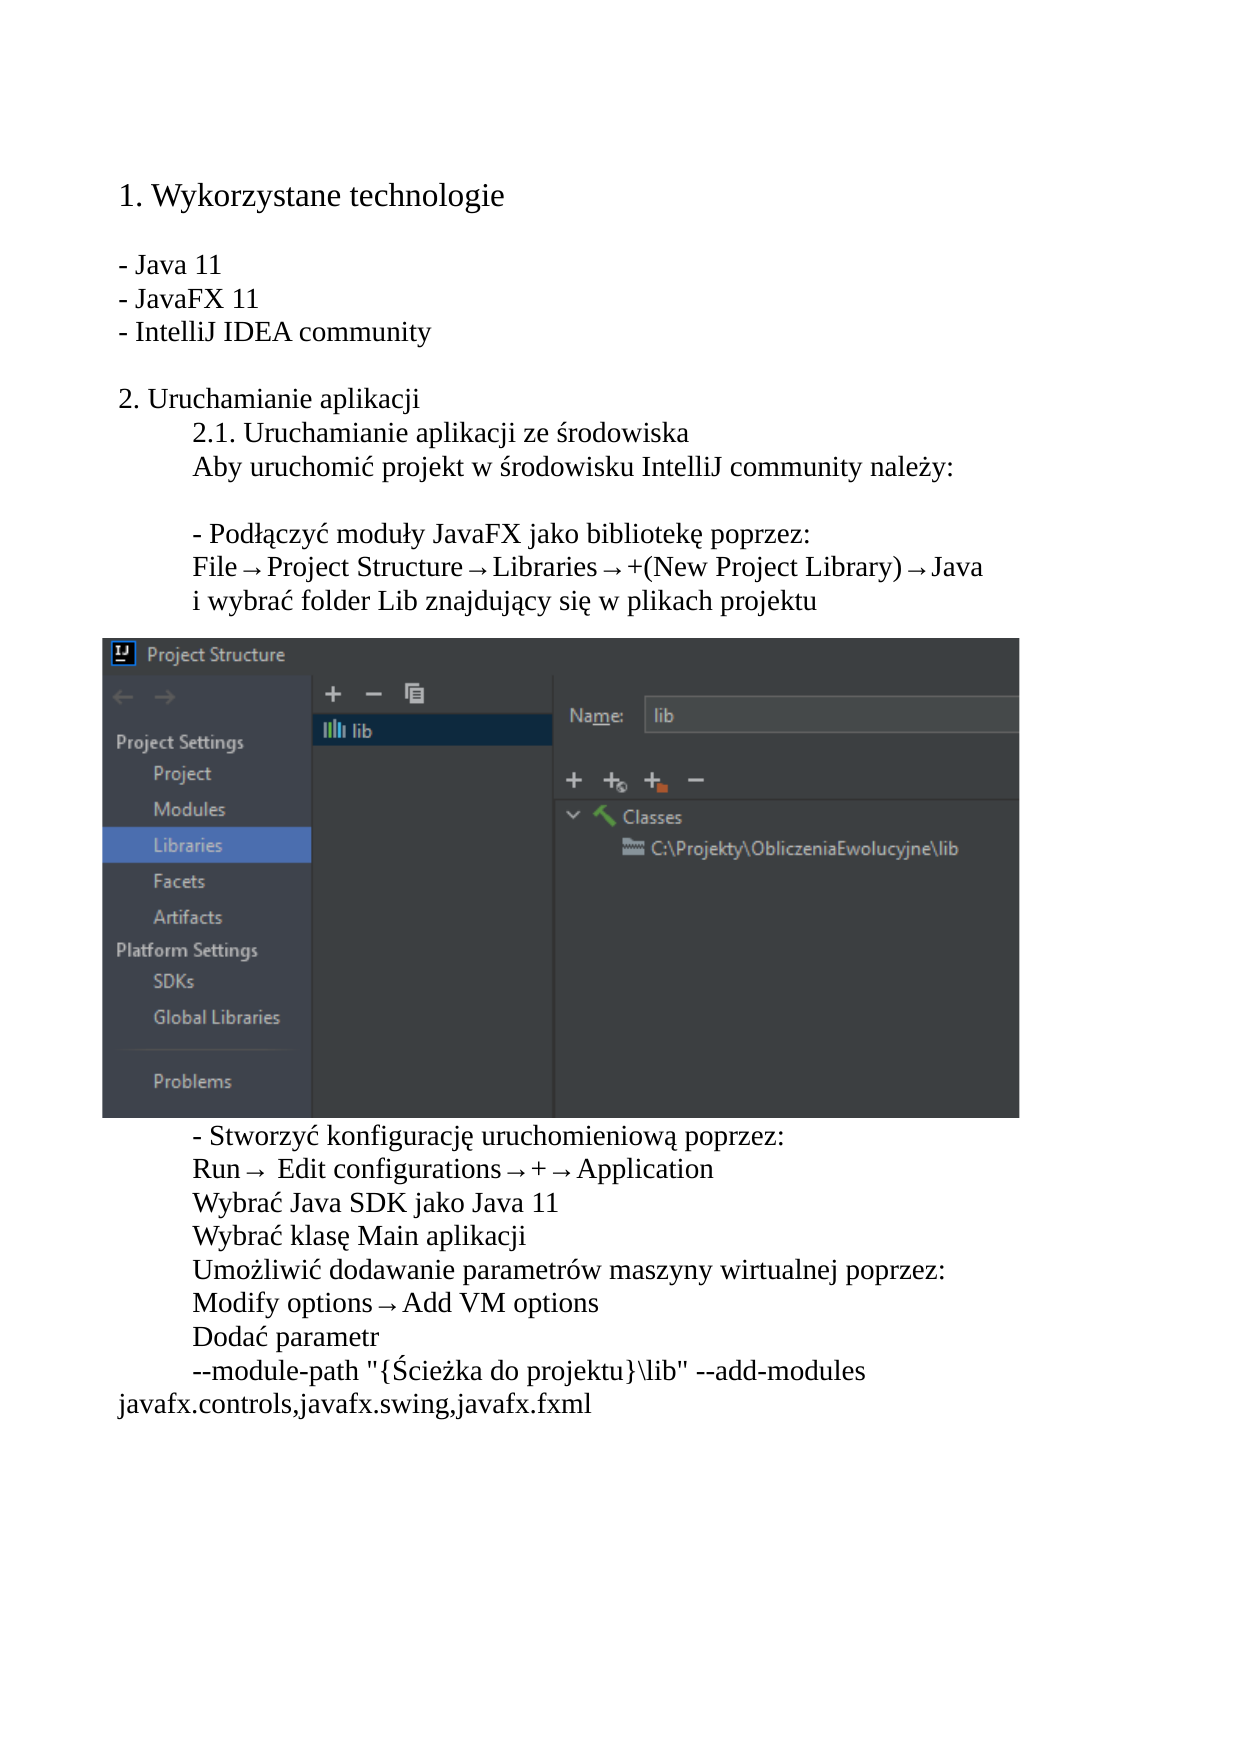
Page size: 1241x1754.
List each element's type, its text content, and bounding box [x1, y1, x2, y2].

text i wybrać folder Lib znajdujący się w plikach projektu [118, 583, 1122, 616]
picture [102, 638, 1020, 1118]
text - Podłączyć moduły JavaFX jako bibliotekę poprzez: [118, 516, 1122, 549]
text - Java 11 [118, 247, 1122, 281]
text Wybrać klasę Main aplikacji [118, 1218, 1122, 1252]
text 2.1. Uruchamianie aplikacji ze środowiska [118, 415, 1122, 449]
text --module-path "{Ścieżka do projektu}\lib" --add-modules javafx.controls,javafx.swing,javafx.fxml [118, 1353, 1122, 1420]
text Wybrać Java SDK jako Java 11 [118, 1185, 1122, 1218]
text 1. Wykorzystane technologie [118, 176, 1122, 214]
text - IntelliJ IDEA community [118, 314, 1122, 348]
text - Stworzyć konfigurację uruchomieniową poprzez: [118, 1077, 1122, 1151]
text File→Project Structure→Libraries→+(New Project Library)→Java [118, 549, 1122, 583]
text Aby uruchomić projekt w środowisku IntelliJ community należy: [118, 449, 1122, 482]
text 2. Uruchamianie aplikacji [118, 382, 1122, 415]
text Dodać parametr [118, 1319, 1122, 1353]
text - JavaFX 11 [118, 281, 1122, 314]
text Umożliwić dodawanie parametrów maszyny wirtualnej poprzez: Modify options→Add VM options [118, 1252, 1122, 1319]
text Run→ Edit configurations→+→Application [118, 1151, 1122, 1185]
